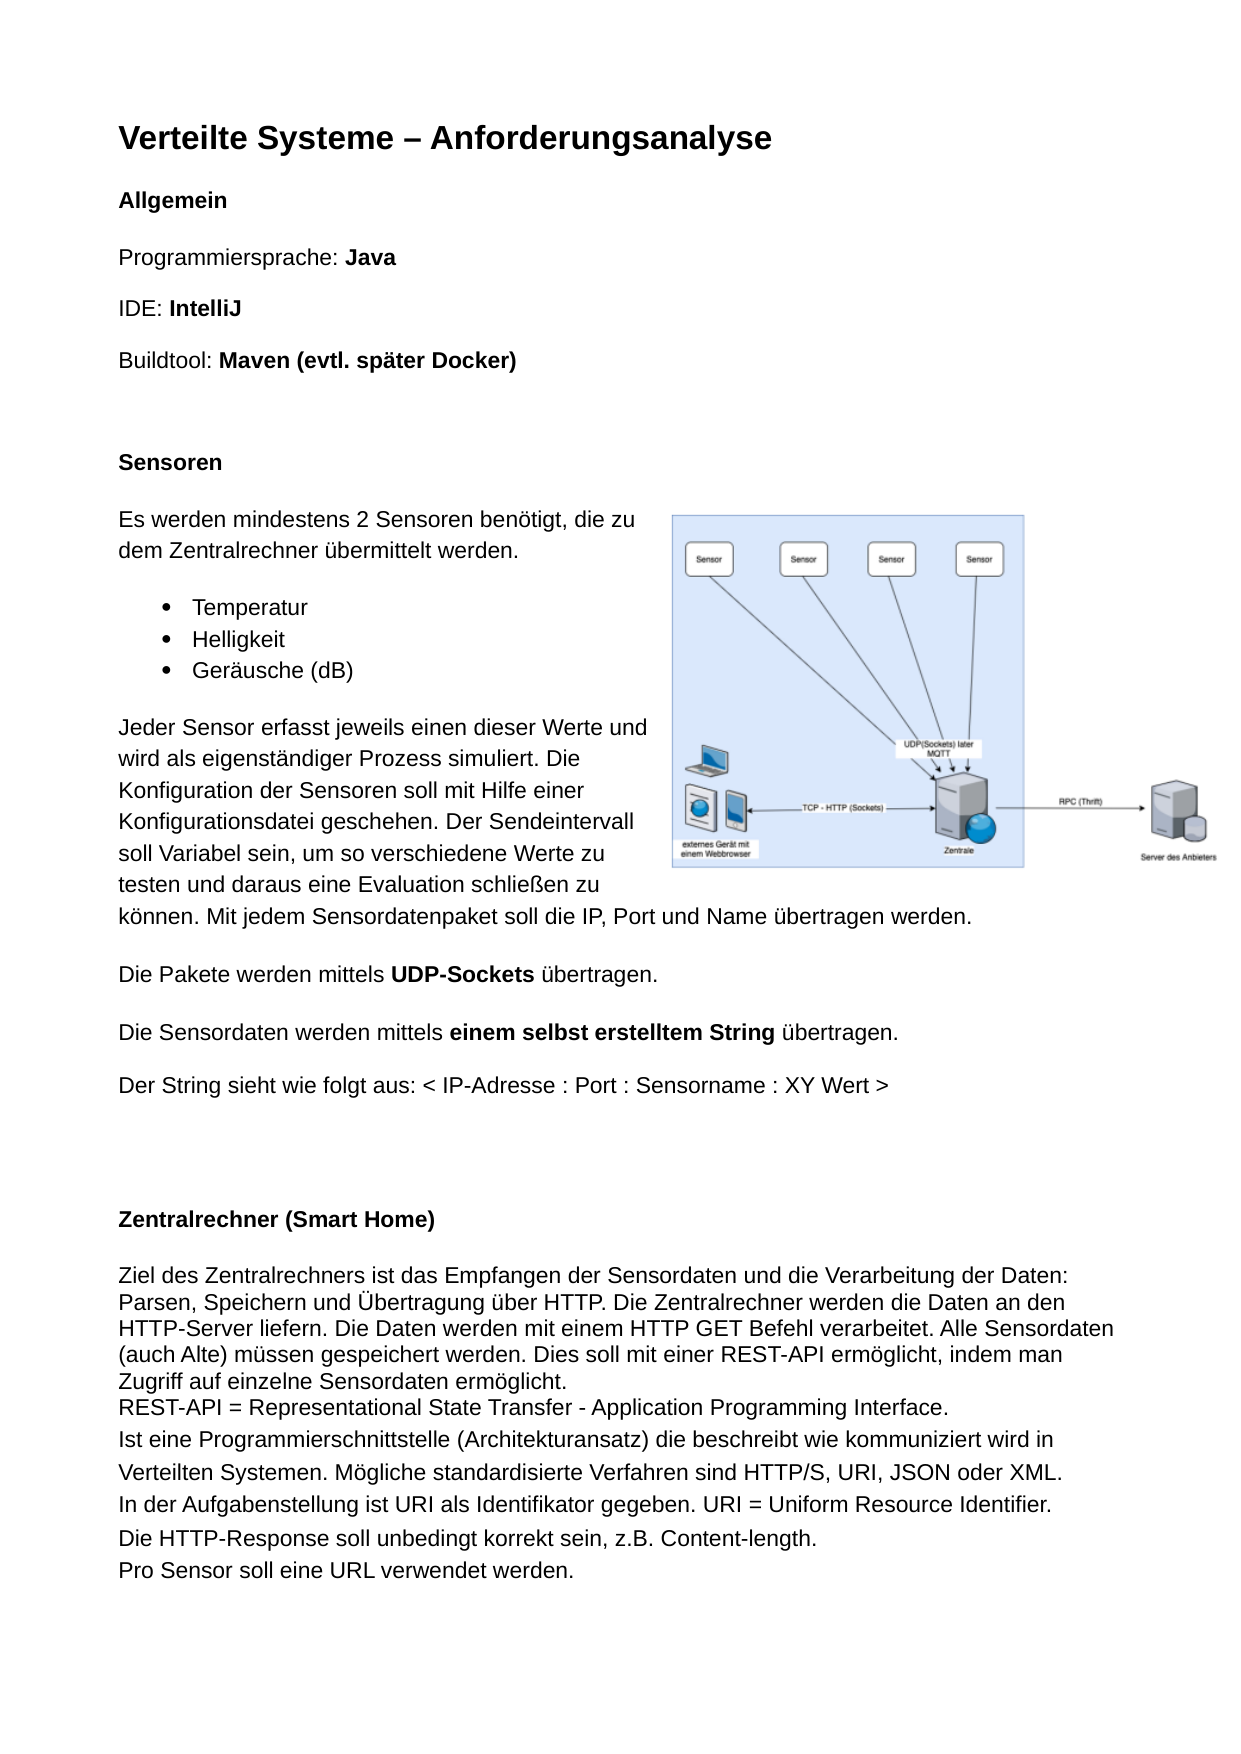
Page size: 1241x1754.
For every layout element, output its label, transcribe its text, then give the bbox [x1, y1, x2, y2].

text Ist eine Programmierschnittstelle (Architekturansatz) die beschreibt wie kommuniziert wird in [118, 1426, 1122, 1453]
text Sensoren [118, 449, 1122, 476]
text Jeder Sensor erfasst jeweils einen dieser Werte und wird als eigenständiger Prozess simuliert. Die Konfiguration der Sensoren soll mit Hilfe einer Konfigurationsdatei geschehen. Der Sendeintervall soll Variabel sein, um so verschiedene Werte zu testen und daraus eine Evaluation schließen zu können. Mit jedem Sensordatenpaket soll die IP, Port und Name übertragen werden. [118, 714, 1122, 929]
text REST-API = Representational State Transfer - Application Programming Interface. [118, 1394, 1122, 1421]
text Allgemein [118, 187, 1122, 214]
text Programmiersprache: Java [118, 244, 1122, 270]
list Temperatur [162, 594, 666, 620]
list Helligkeit [162, 626, 666, 652]
text Buildtool: Maven (evtl. später Docker) [118, 347, 1122, 373]
text Die Sensordaten werden mittels einem selbst erstelltem String übertragen. [118, 1019, 1122, 1045]
text Der String sieht wie folgt aus: < IP-Adresse : Port : Sensorname : XY Wert > [118, 1072, 1122, 1098]
text Verteilten Systemen. Mögliche standardisierte Verfahren sind HTTP/S, URI, JSON oder XML. [118, 1459, 1122, 1485]
list Geräusche (dB) [162, 657, 666, 683]
text Die Pakete werden mittels UDP-Sockets übertragen. [118, 961, 1122, 987]
picture [666, 509, 1224, 875]
text Ziel des Zentralrechners ist das Empfangen der Sensordaten und die Verarbeitung der Daten: Parsen, Speichern und Übertragung über HTTP. Die Zentralrechner werden die Daten an den HTTP-Server liefern. Die Daten werden mit einem HTTP GET Befehl verarbeitet. Alle Sensordaten (auch Alte) müssen gespeichert werden. Dies soll mit einer REST-API ermöglicht, indem man Zugriff auf einzelne Sensordaten ermöglicht. [118, 1262, 1122, 1394]
text Verteilte Systeme – Anforderungsanalyse [118, 118, 1122, 157]
text Die HTTP-Response soll unbedingt korrekt sein, z.B. Content-length. [118, 1524, 1122, 1551]
text Pro Sensor soll eine URL verwendet werden. [118, 1557, 1122, 1583]
text Zentralrechner (Smart Home) [118, 1206, 1122, 1232]
text In der Aufgabenstellung ist URI als Identifikator gegeben. URI = Uniform Resource Identifier. [118, 1491, 1122, 1517]
text Es werden mindestens 2 Sensoren benötigt, die zu dem Zentralrechner übermittelt werden. [118, 506, 1122, 564]
text IDE: IntelliJ [118, 295, 1122, 322]
